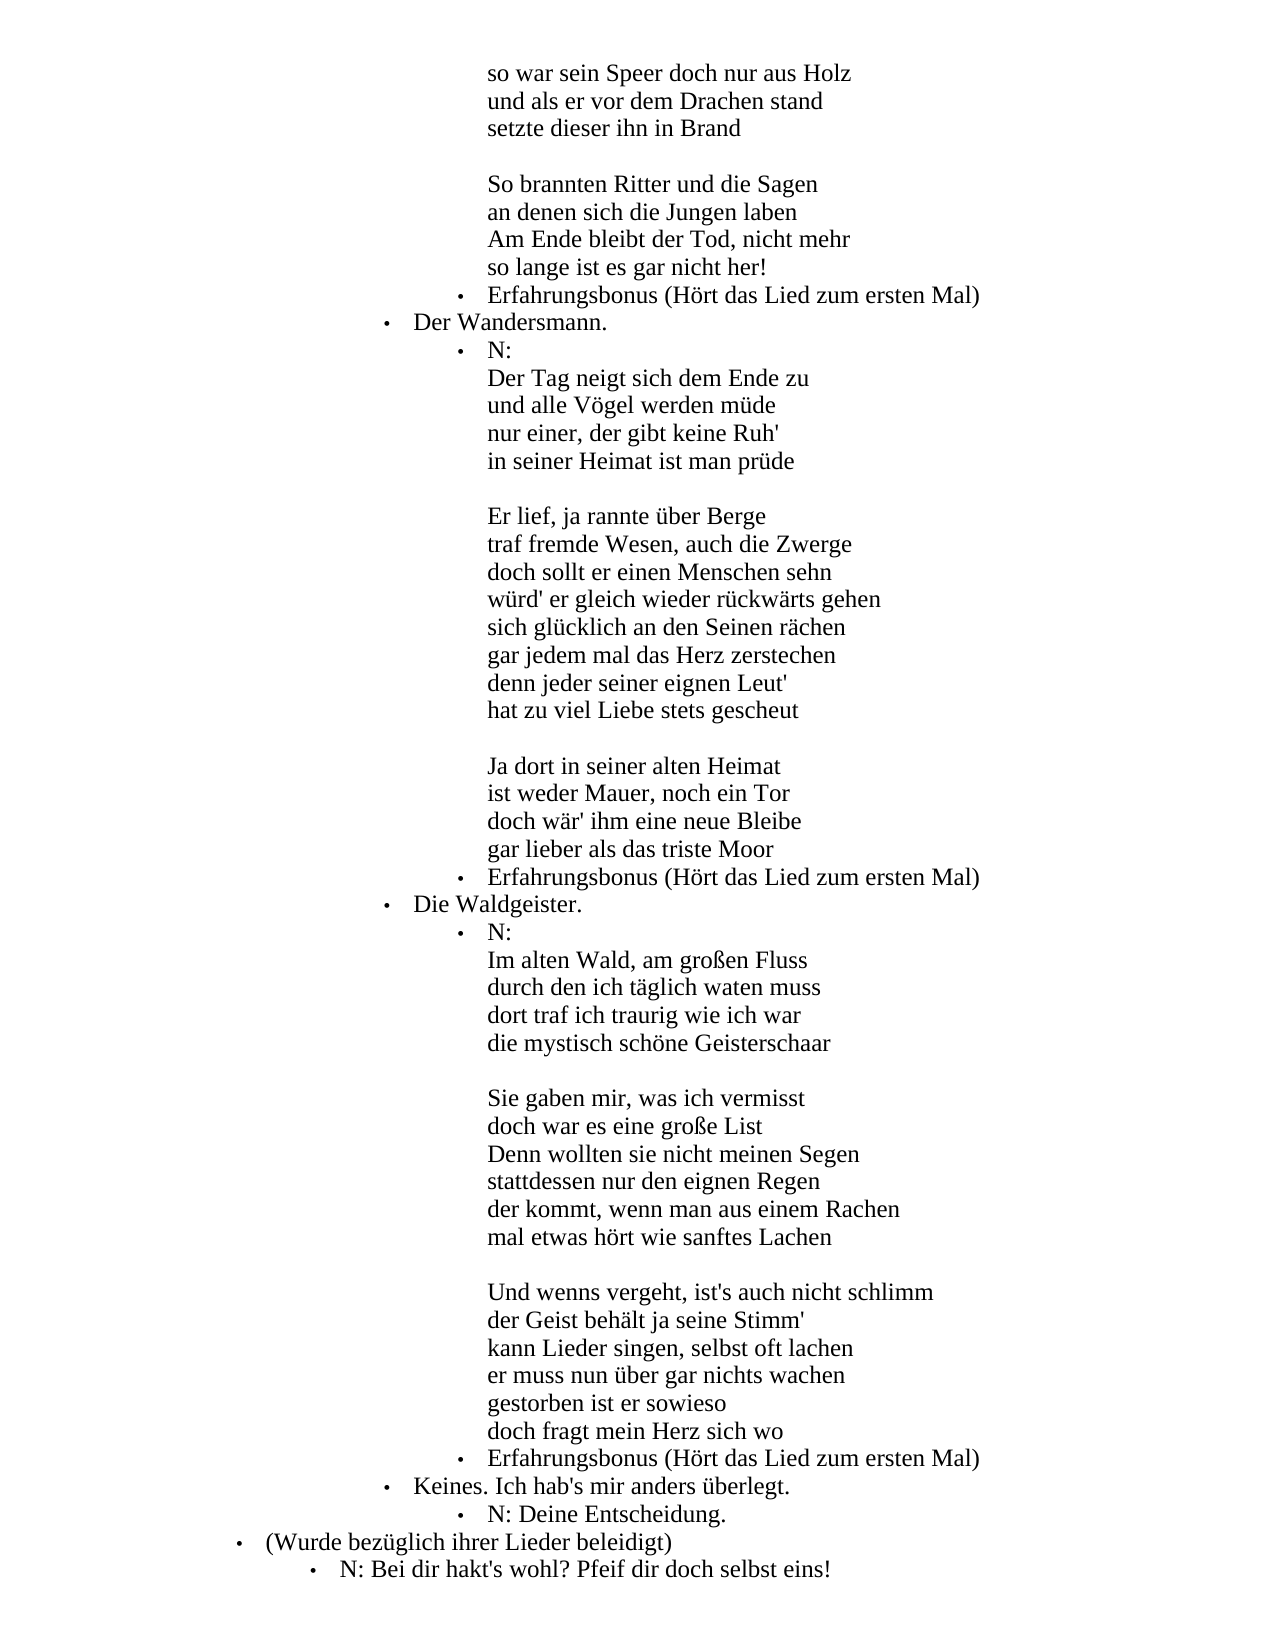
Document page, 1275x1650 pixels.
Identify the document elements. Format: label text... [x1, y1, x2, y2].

list traf fremde Wesen, auch die Zwerge doch sollt er einen Menschen sehn würd' er gleich wieder rückwärts gehen sich glücklich an den Seinen rächen gar jedem mal das Herz zerstechen denn jeder seiner eignen Leut' hat zu viel Liebe stets gescheut Ja dort in seiner alten Heimat ist weder Mauer, noch ein Tor doch wär' ihm eine neue Bleibe gar lieber als das triste Moor [457, 530, 1216, 863]
list N: Im alten Wald, am großen Fluss durch den ich täglich waten muss dort traf ich traurig wie ich war die mystisch schöne Geisterschaar [457, 918, 1216, 1057]
list so war sein Speer doch nur aus Holz und als er vor dem Drachen stand setzte dieser ihn in Brand So brannten Ritter und die Sagen an denen sich die Jungen laben Am Ende bleibt der Tod, nicht mehr so lange ist es gar nicht her! [457, 59, 1216, 281]
list (Wurde bezüglich ihrer Lieder beleidigt) [236, 1528, 1216, 1555]
list Die Waldgeister. [384, 890, 1216, 918]
list N: Der Tag neigt sich dem Ende zu und alle Vögel werden müde nur einer, der gibt keine Ruh' in seiner Heimat ist man prüde Er lief, ja rannte über Berge [457, 336, 1216, 530]
list Erfahrungsbonus (Hört das Lied zum ersten Mal) [457, 281, 1216, 308]
list N: Bei dir hakt's wohl? Pfeif dir doch selbst eins! [310, 1555, 1216, 1583]
list Keines. Ich hab's mir anders überlegt. [384, 1472, 1216, 1500]
list Sie gaben mir, was ich vermisst doch war es eine große List Denn wollten sie nicht meinen Segen stattdessen nur den eignen Regen der kommt, wenn man aus einem Rachen mal etwas hört wie sanftes Lachen Und wenns vergeht, ist's auch nicht schlimm der Geist behält ja seine Stimm' kann Lieder singen, selbst oft lachen er muss nun über gar nichts wachen gestorben ist er sowieso doch fragt mein Herz sich wo [457, 1057, 1216, 1444]
list Erfahrungsbonus (Hört das Lied zum ersten Mal) [457, 1444, 1216, 1472]
list N: Deine Entscheidung. [457, 1500, 1216, 1528]
list Erfahrungsbonus (Hört das Lied zum ersten Mal) [457, 863, 1216, 890]
list Der Wandersmann. [384, 308, 1216, 336]
